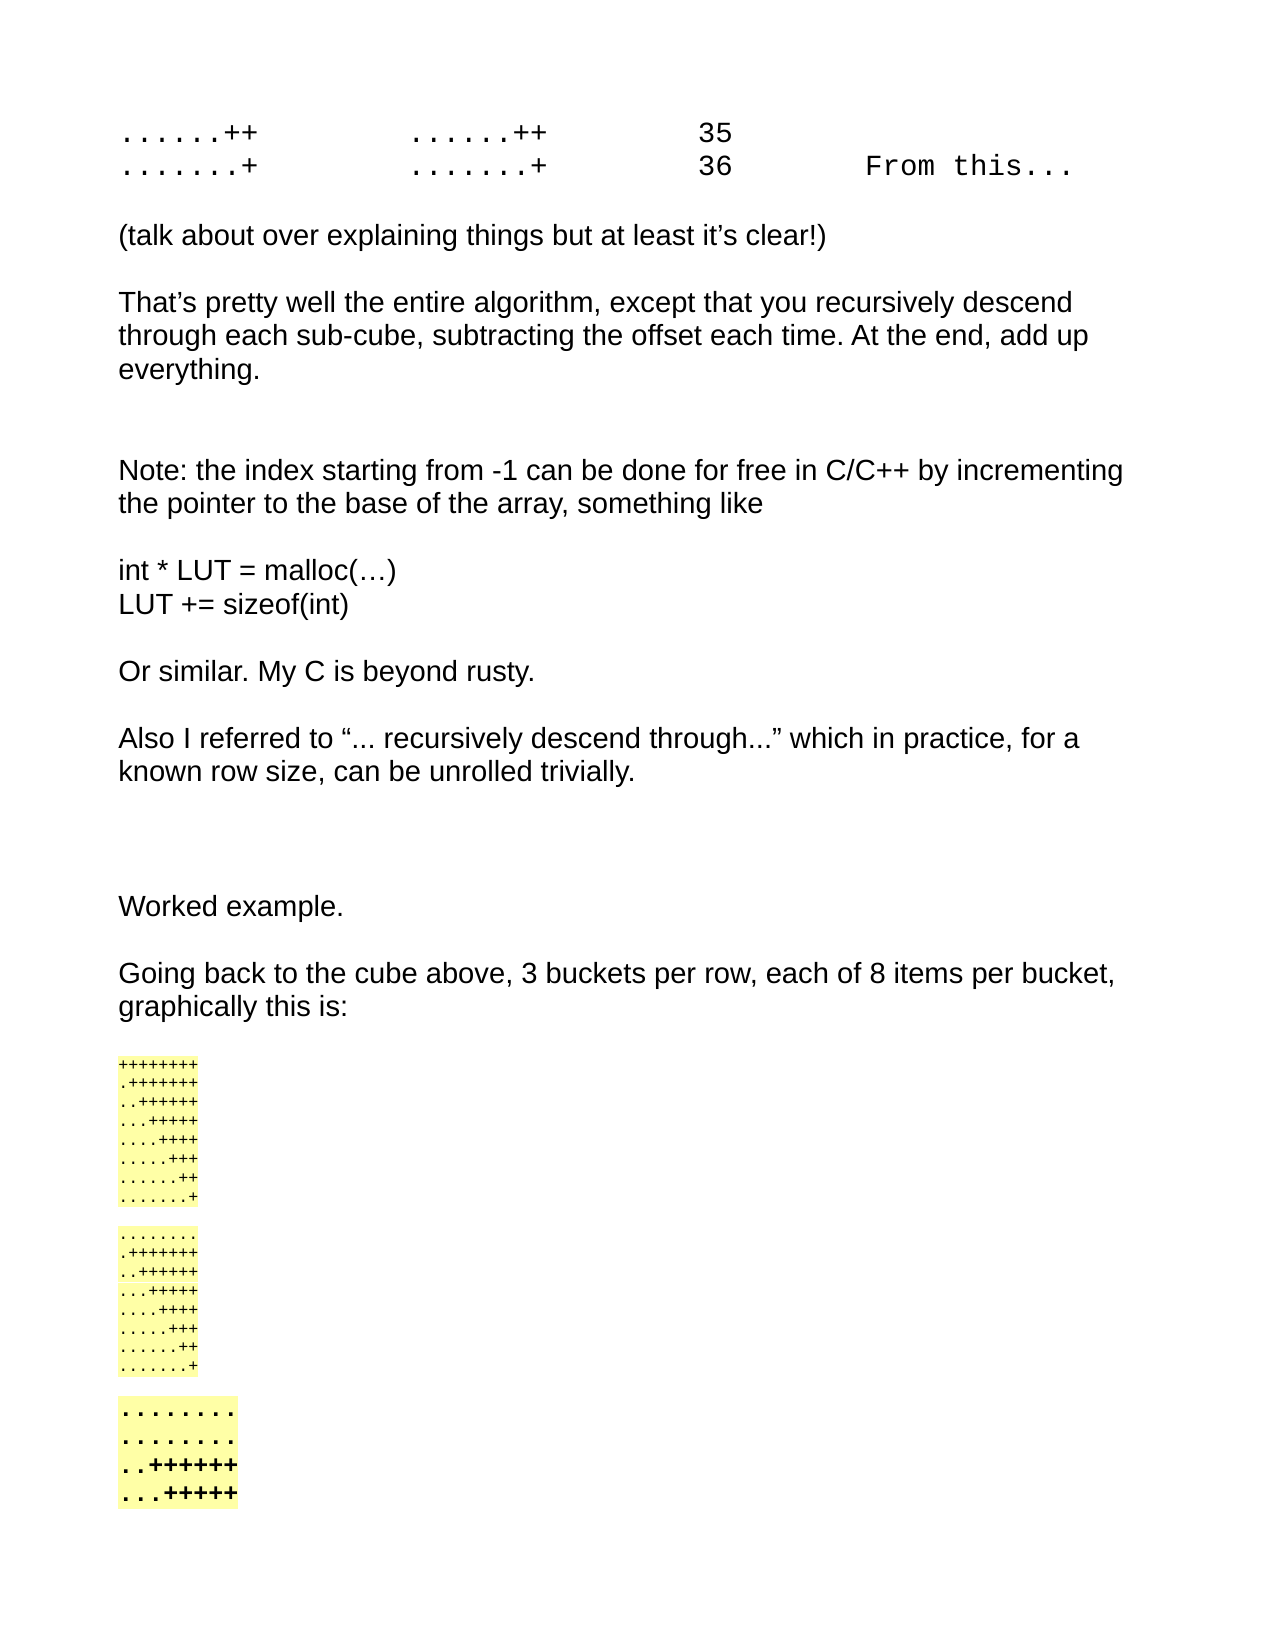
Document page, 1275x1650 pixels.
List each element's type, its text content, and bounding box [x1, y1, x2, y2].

text ......++ [118, 1339, 1157, 1358]
text Note: the index starting from -1 can be done for free in C/C++ by incrementing the pointer to the base of the array, something like [118, 452, 1157, 519]
table_cell ......++ [118, 118, 407, 151]
table_cell 36 [614, 151, 817, 184]
text .+++++++ [118, 1245, 1157, 1264]
text ........ [118, 1226, 1157, 1245]
text ......++ [118, 1169, 1157, 1188]
text .......+ [118, 1188, 1157, 1207]
text Worked example. [118, 888, 1157, 922]
text ..++++++ [118, 1094, 1157, 1113]
text ...+++++ [118, 1113, 1157, 1132]
table_cell [817, 118, 1123, 151]
text ...+++++ [118, 1481, 1157, 1509]
text That’s pretty well the entire algorithm, except that you recursively descend through each sub-cube, subtracting the offset each time. At the end, add up everything. [118, 285, 1157, 385]
text .....+++ [118, 1320, 1157, 1339]
text ........ [118, 1396, 1157, 1424]
text ..++++++ [118, 1452, 1157, 1481]
text (talk about over explaining things but at least it’s clear!) [118, 218, 1157, 251]
table_cell ......++ [407, 118, 613, 151]
text Also I referred to “... recursively descend through...” which in practice, for a known row size, can be unrolled trivially. [118, 721, 1157, 788]
text Going back to the cube above, 3 buckets per row, each of 8 items per bucket, graphically this is: [118, 956, 1157, 1023]
text ........ [118, 1424, 1157, 1452]
text ...+++++ [118, 1282, 1157, 1301]
text ....++++ [118, 1301, 1157, 1320]
table_cell 35 [614, 118, 817, 151]
text ++++++++ [118, 1056, 1157, 1075]
text Or similar. My C is beyond rusty. [118, 654, 1157, 687]
table_cell .......+ [407, 151, 613, 184]
text ..++++++ [118, 1264, 1157, 1282]
text ....++++ [118, 1132, 1157, 1151]
table_cell .......+ [118, 151, 407, 184]
text .....+++ [118, 1151, 1157, 1169]
text .+++++++ [118, 1075, 1157, 1094]
text .......+ [118, 1358, 1157, 1377]
text LUT += sizeof(int) [118, 587, 1157, 620]
text int * LUT = malloc(…) [118, 553, 1157, 587]
table_cell From this... [817, 151, 1123, 184]
